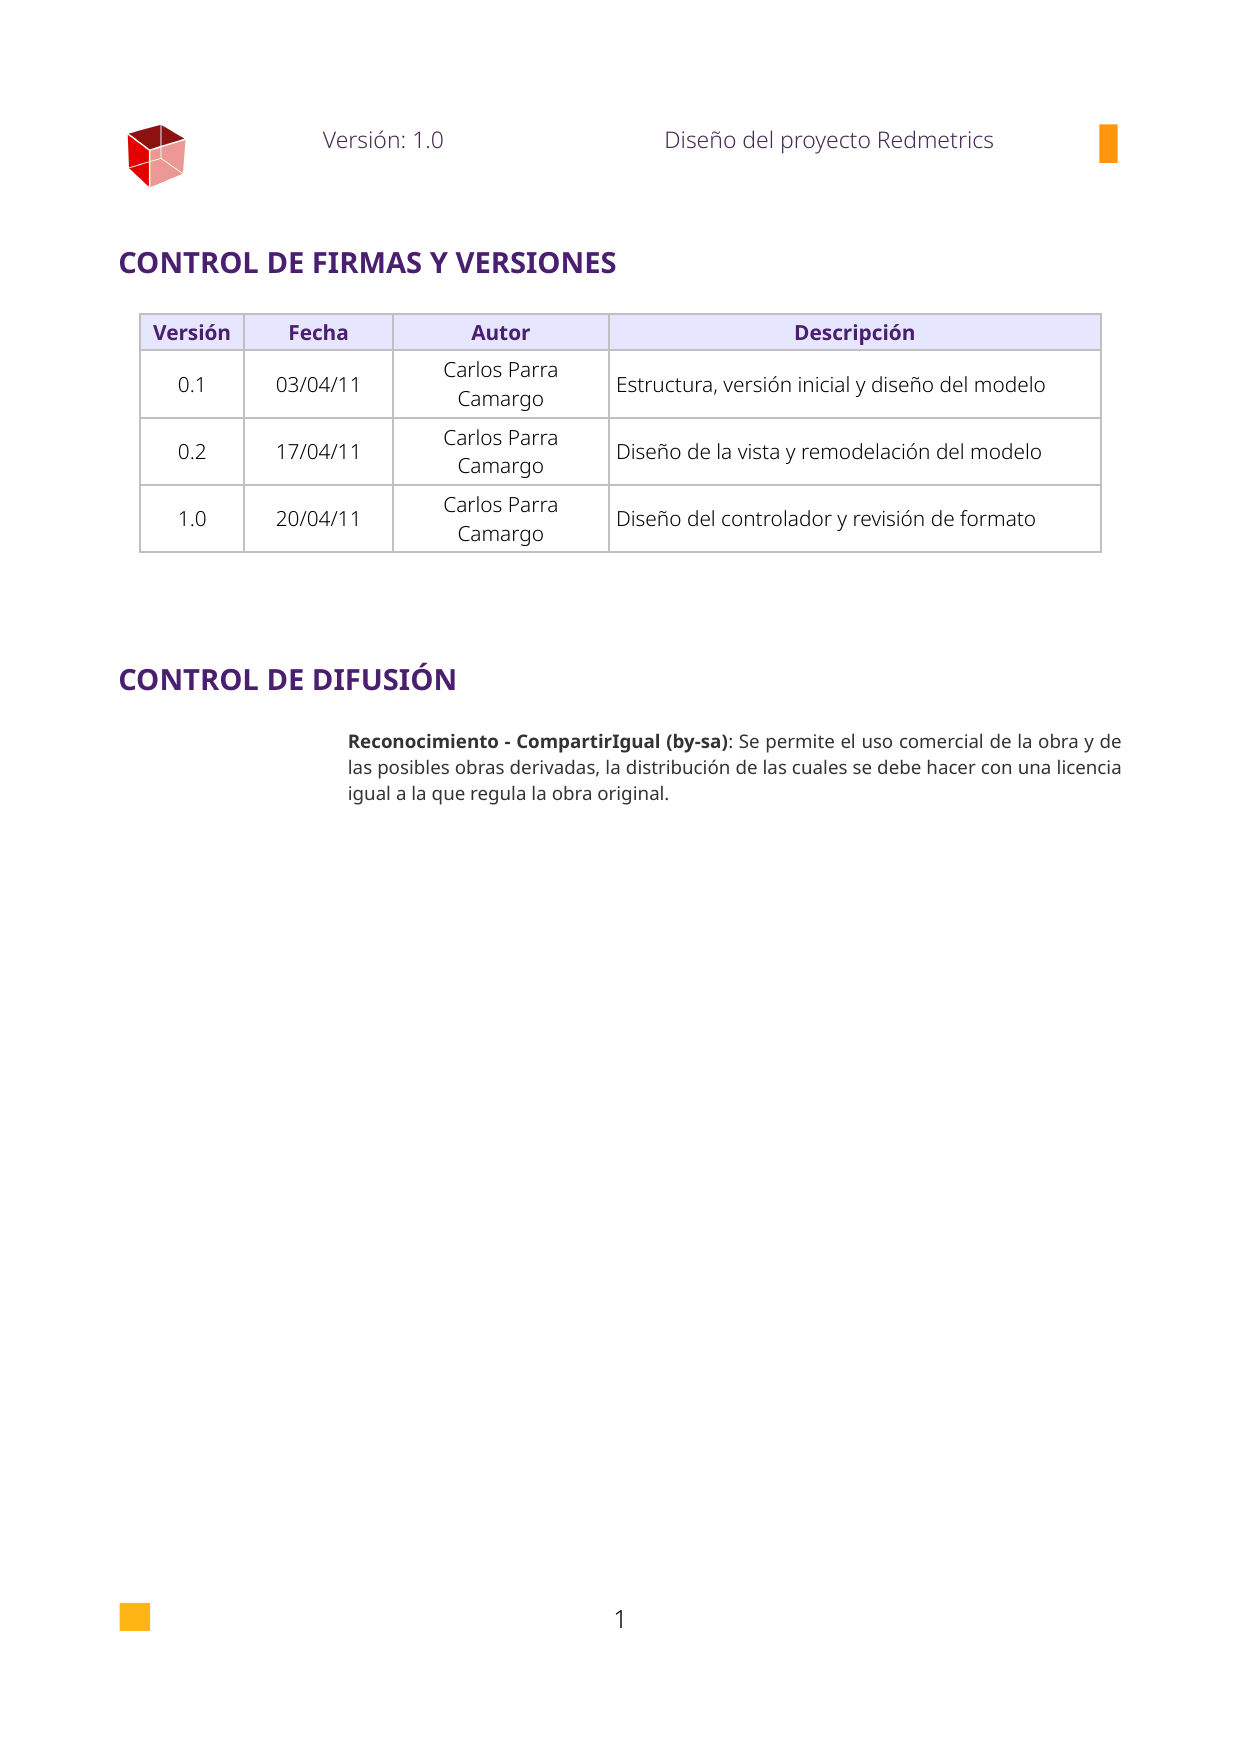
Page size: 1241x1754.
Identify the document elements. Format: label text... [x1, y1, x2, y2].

table_cell 17/04/11 [245, 419, 392, 484]
table_cell Carlos Parra Camargo [394, 486, 608, 551]
table_header Versión [141, 315, 243, 349]
table_cell Carlos Parra Camargo [394, 351, 608, 417]
table_cell 03/04/11 [245, 351, 392, 417]
table_cell 1.0 [141, 486, 243, 551]
table_header Autor [394, 315, 608, 349]
table_cell 20/04/11 [245, 486, 392, 551]
table_cell Estructura, versión inicial y diseño del modelo [610, 351, 1100, 417]
subtitle Control de difusión [118, 659, 1122, 699]
table_header Descripción [610, 315, 1100, 349]
table_cell Diseño del controlador y revisión de formato [610, 486, 1100, 551]
text Reconocimiento - CompartirIgual (by-sa): Se permite el uso comercial de la obra y de las posibles obras derivadas, la distribución de las cuales se debe hacer con una licencia igual a la que regula la obra original. [118, 729, 1122, 805]
picture [123, 123, 189, 189]
table_cell Carlos Parra Camargo [394, 419, 608, 484]
subtitle CONTROL DE FIRMAS Y versiones [118, 243, 1122, 282]
table_header Fecha [245, 315, 392, 349]
table_cell 0.1 [141, 351, 243, 417]
table_cell Diseño de la vista y remodelación del modelo [610, 419, 1100, 484]
table_cell 0.2 [141, 419, 243, 484]
